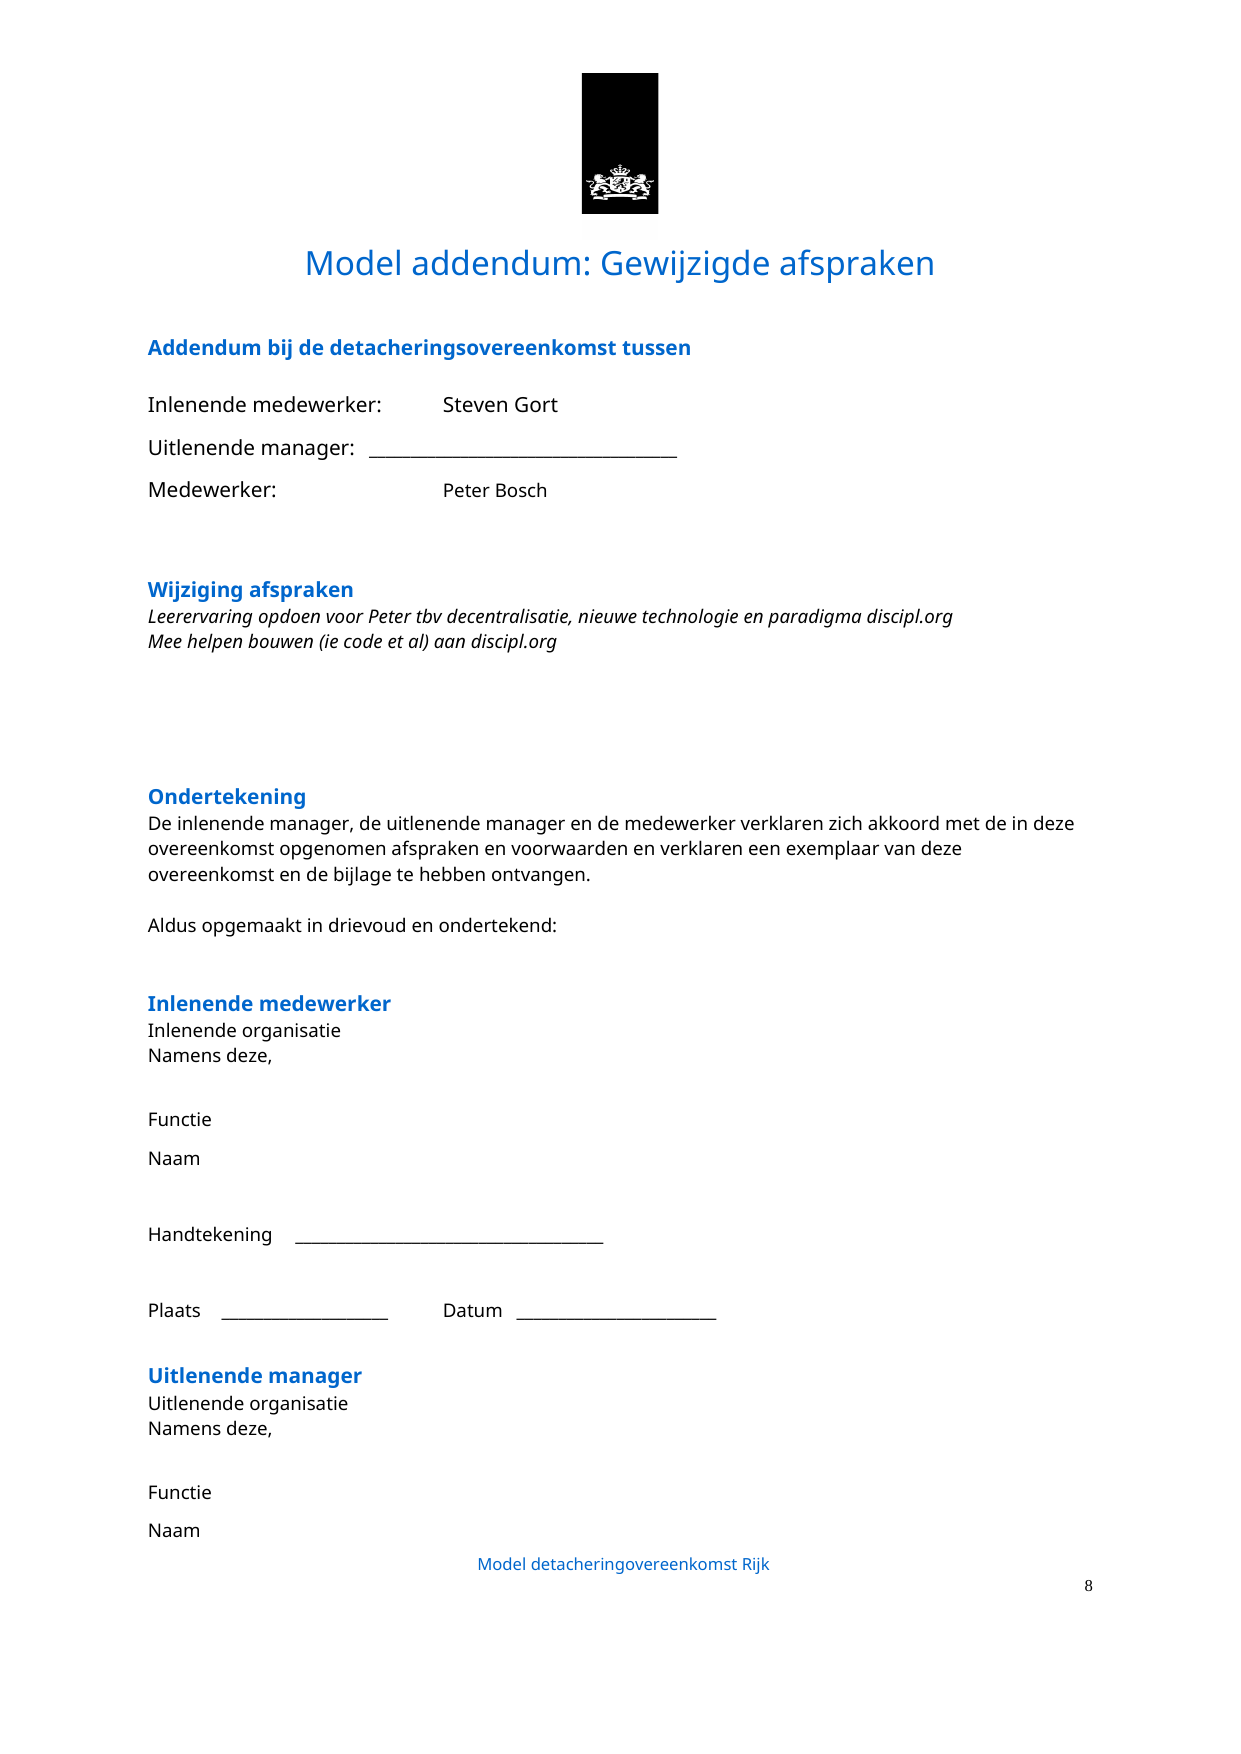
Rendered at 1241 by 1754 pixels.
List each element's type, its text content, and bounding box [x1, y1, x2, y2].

text Leerervaring opdoen voor Peter tbv decentralisatie, nieuwe technologie en paradigma discipl.org [148, 603, 1092, 629]
text De inlenende manager, de uitlenende manager en de medewerker verklaren zich akkoord met de in deze overeenkomst opgenomen afspraken en voorwaarden en verklaren een exemplaar van deze overeenkomst en de bijlage te hebben ontvangen. [148, 810, 1092, 887]
text Medewerker: Peter Bosch [148, 475, 1092, 504]
text Inlenende organisatie [148, 1017, 1092, 1043]
text Ondertekening [148, 782, 1092, 810]
text Functie [148, 1107, 1092, 1132]
text Plaats ____________________ Datum ________________________ [148, 1298, 1092, 1323]
text Model addendum: Gewijzigde afspraken [148, 239, 1092, 285]
text Inlenende medewerker [148, 989, 1092, 1017]
text Namens deze, [148, 1043, 1092, 1068]
text Naam [148, 1145, 1092, 1170]
text Naam [148, 1517, 1092, 1543]
text Wijziging afspraken [148, 575, 1092, 603]
text Handtekening _____________________________________ [148, 1221, 1092, 1247]
text Uitlenende manager: _____________________________________ [148, 433, 1092, 461]
text Mee helpen bouwen (ie code et al) aan discipl.org [148, 629, 1092, 654]
text Functie [148, 1479, 1092, 1505]
text Namens deze, [148, 1415, 1092, 1441]
text Aldus opgemaakt in drievoud en ondertekend: [148, 912, 1092, 938]
text Inlenende medewerker: Steven Gort [148, 390, 1092, 418]
text Uitlenende organisatie [148, 1390, 1092, 1415]
text Uitlenende manager [148, 1361, 1092, 1390]
text Addendum bij de detacheringsovereenkomst tussen [148, 333, 1092, 362]
